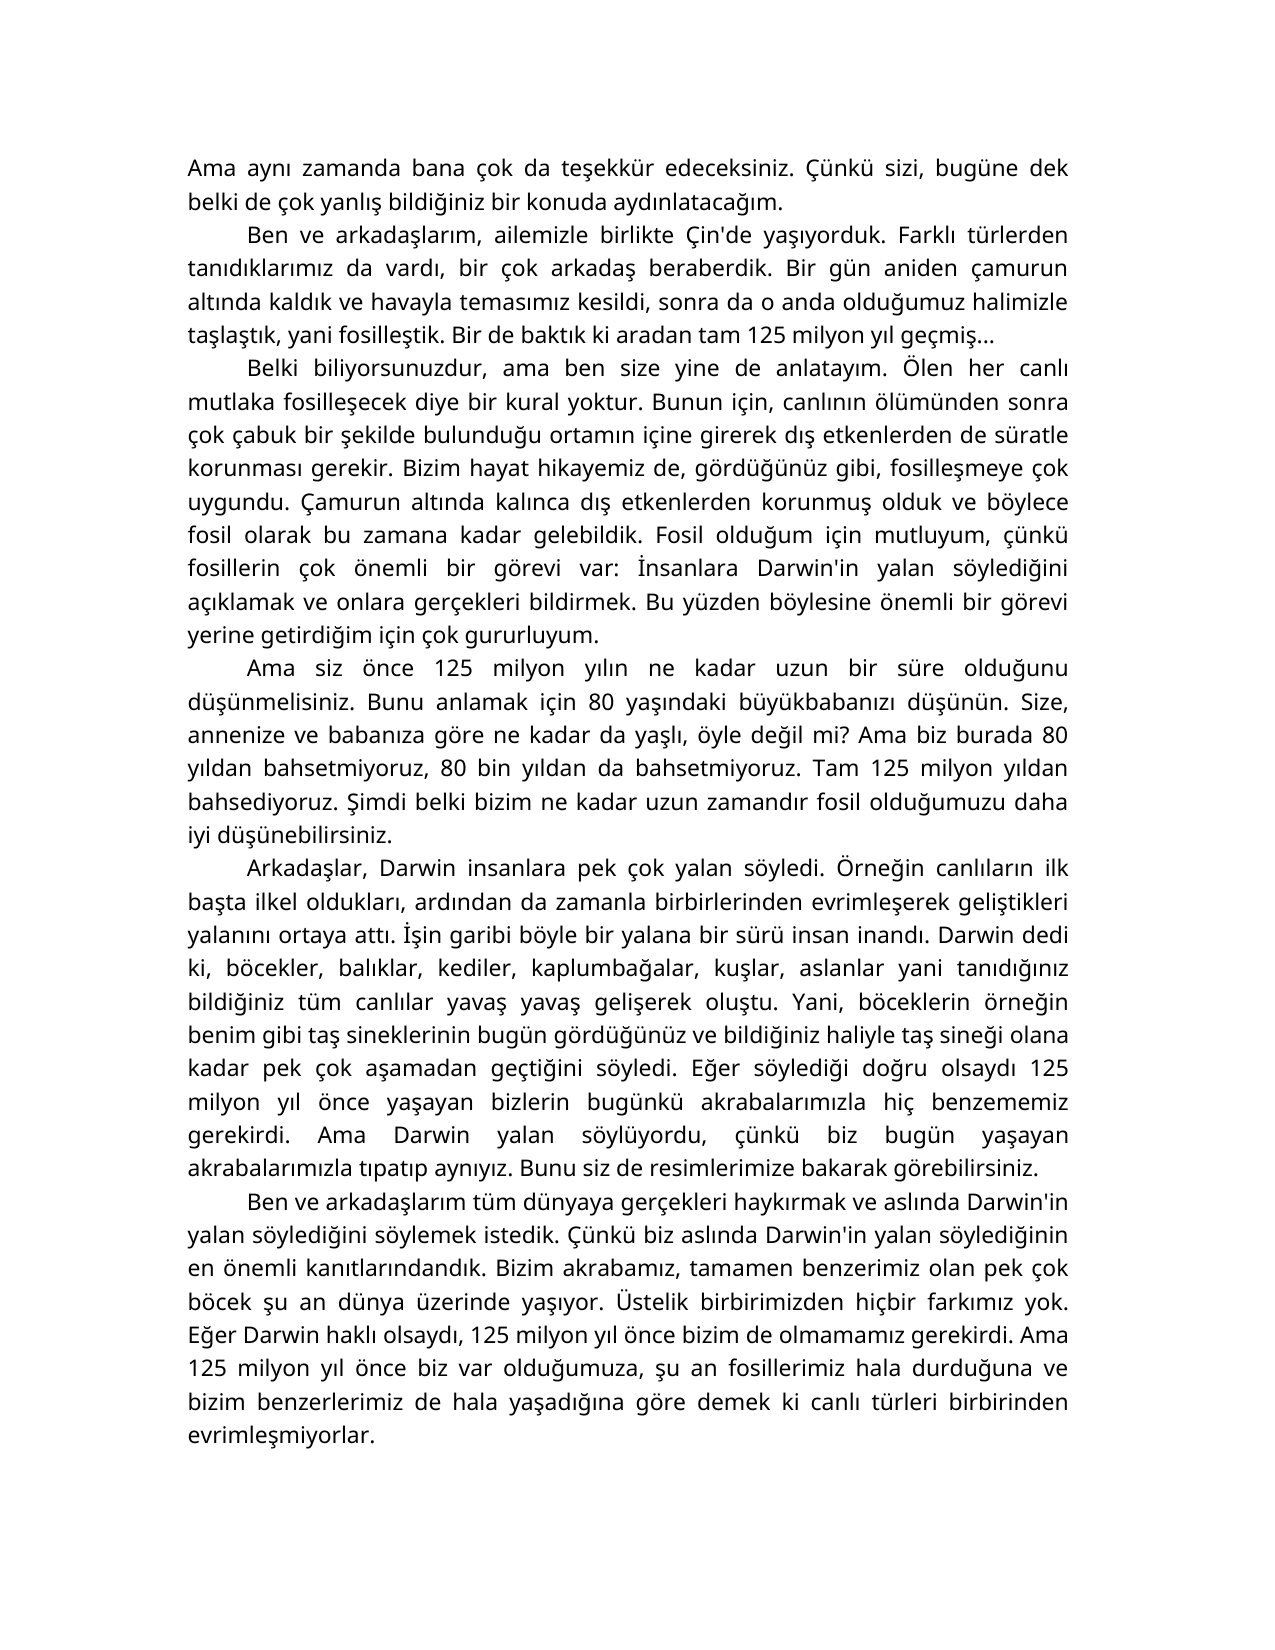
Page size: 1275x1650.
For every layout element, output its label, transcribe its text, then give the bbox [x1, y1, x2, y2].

text Arkadaşlar, Darwin insanlara pek çok yalan söyledi. Örneğin canlıların ilk başta ilkel oldukları, ardından da zamanla birbirlerinden evrimleşerek geliştikleri yalanını ortaya attı. İşin garibi böyle bir yalana bir sürü insan inandı. Darwin dedi ki, böcekler, balıklar, kediler, kaplumbağalar, kuşlar, aslanlar yani tanıdığınız bildiğiniz tüm canlılar yavaş yavaş gelişerek oluştu. Yani, böceklerin örneğin benim gibi taş sineklerinin bugün gördüğünüz ve bildiğiniz haliyle taş sineği olana kadar pek çok aşamadan geçtiğini söyledi. Eğer söylediği doğru olsaydı 125 milyon yıl önce yaşayan bizlerin bugünkü akrabalarımızla hiç benzememiz gerekirdi. Ama Darwin yalan söylüyordu, çünkü biz bugün yaşayan akrabalarımızla tıpatıp aynıyız. Bunu siz de resimlerimize bakarak görebilirsiniz. [187, 850, 1070, 1183]
text Ama aynı zamanda bana çok da teşekkür edeceksiniz. Çünkü sizi, bugüne dek belki de çok yanlış bildiğiniz bir konuda aydınlatacağım. [187, 150, 1070, 217]
text Ama siz önce 125 milyon yılın ne kadar uzun bir süre olduğunu düşünmelisiniz. Bunu anlamak için 80 yaşındaki büyükbabanızı düşünün. Size, annenize ve babanıza göre ne kadar da yaşlı, öyle değil mi? Ama biz burada 80 yıldan bahsetmiyoruz, 80 bin yıldan da bahsetmiyoruz. Tam 125 milyon yıldan bahsediyoruz. Şimdi belki bizim ne kadar uzun zamandır fosil olduğumuzu daha iyi düşünebilirsiniz. [187, 650, 1070, 850]
text Ben ve arkadaşlarım, ailemizle birlikte Çin'de yaşıyorduk. Farklı türlerden tanıdıklarımız da vardı, bir çok arkadaş beraberdik. Bir gün aniden çamurun altında kaldık ve havayla temasımız kesildi, sonra da o anda olduğumuz halimizle taşlaştık, yani fosilleştik. Bir de baktık ki aradan tam 125 milyon yıl geçmiş... [187, 217, 1070, 350]
text Ben ve arkadaşlarım tüm dünyaya gerçekleri haykırmak ve aslında Darwin'in yalan söylediğini söylemek istedik. Çünkü biz aslında Darwin'in yalan söylediğinin en önemli kanıtlarındandık. Bizim akrabamız, tamamen benzerimiz olan pek çok böcek şu an dünya üzerinde yaşıyor. Üstelik birbirimizden hiçbir farkımız yok. Eğer Darwin haklı olsaydı, 125 milyon yıl önce bizim de olmamamız gerekirdi. Ama 125 milyon yıl önce biz var olduğumuza, şu an fosillerimiz hala durduğuna ve bizim benzerlerimiz de hala yaşadığına göre demek ki canlı türleri birbirinden evrimleşmiyorlar. [187, 1183, 1070, 1450]
text Belki biliyorsunuzdur, ama ben size yine de anlatayım. Ölen her canlı mutlaka fosilleşecek diye bir kural yoktur. Bunun için, canlının ölümünden sonra çok çabuk bir şekilde bulunduğu ortamın içine girerek dış etkenlerden de süratle korunması gerekir. Bizim hayat hikayemiz de, gördüğünüz gibi, fosilleşmeye çok uygundu. Çamurun altında kalınca dış etkenlerden korunmuş olduk ve böylece fosil olarak bu zamana kadar gelebildik. Fosil olduğum için mutluyum, çünkü fosillerin çok önemli bir görevi var: İnsanlara Darwin'in yalan söylediğini açıklamak ve onlara gerçekleri bildirmek. Bu yüzden böylesine önemli bir görevi yerine getirdiğim için çok gururluyum. [187, 350, 1070, 650]
